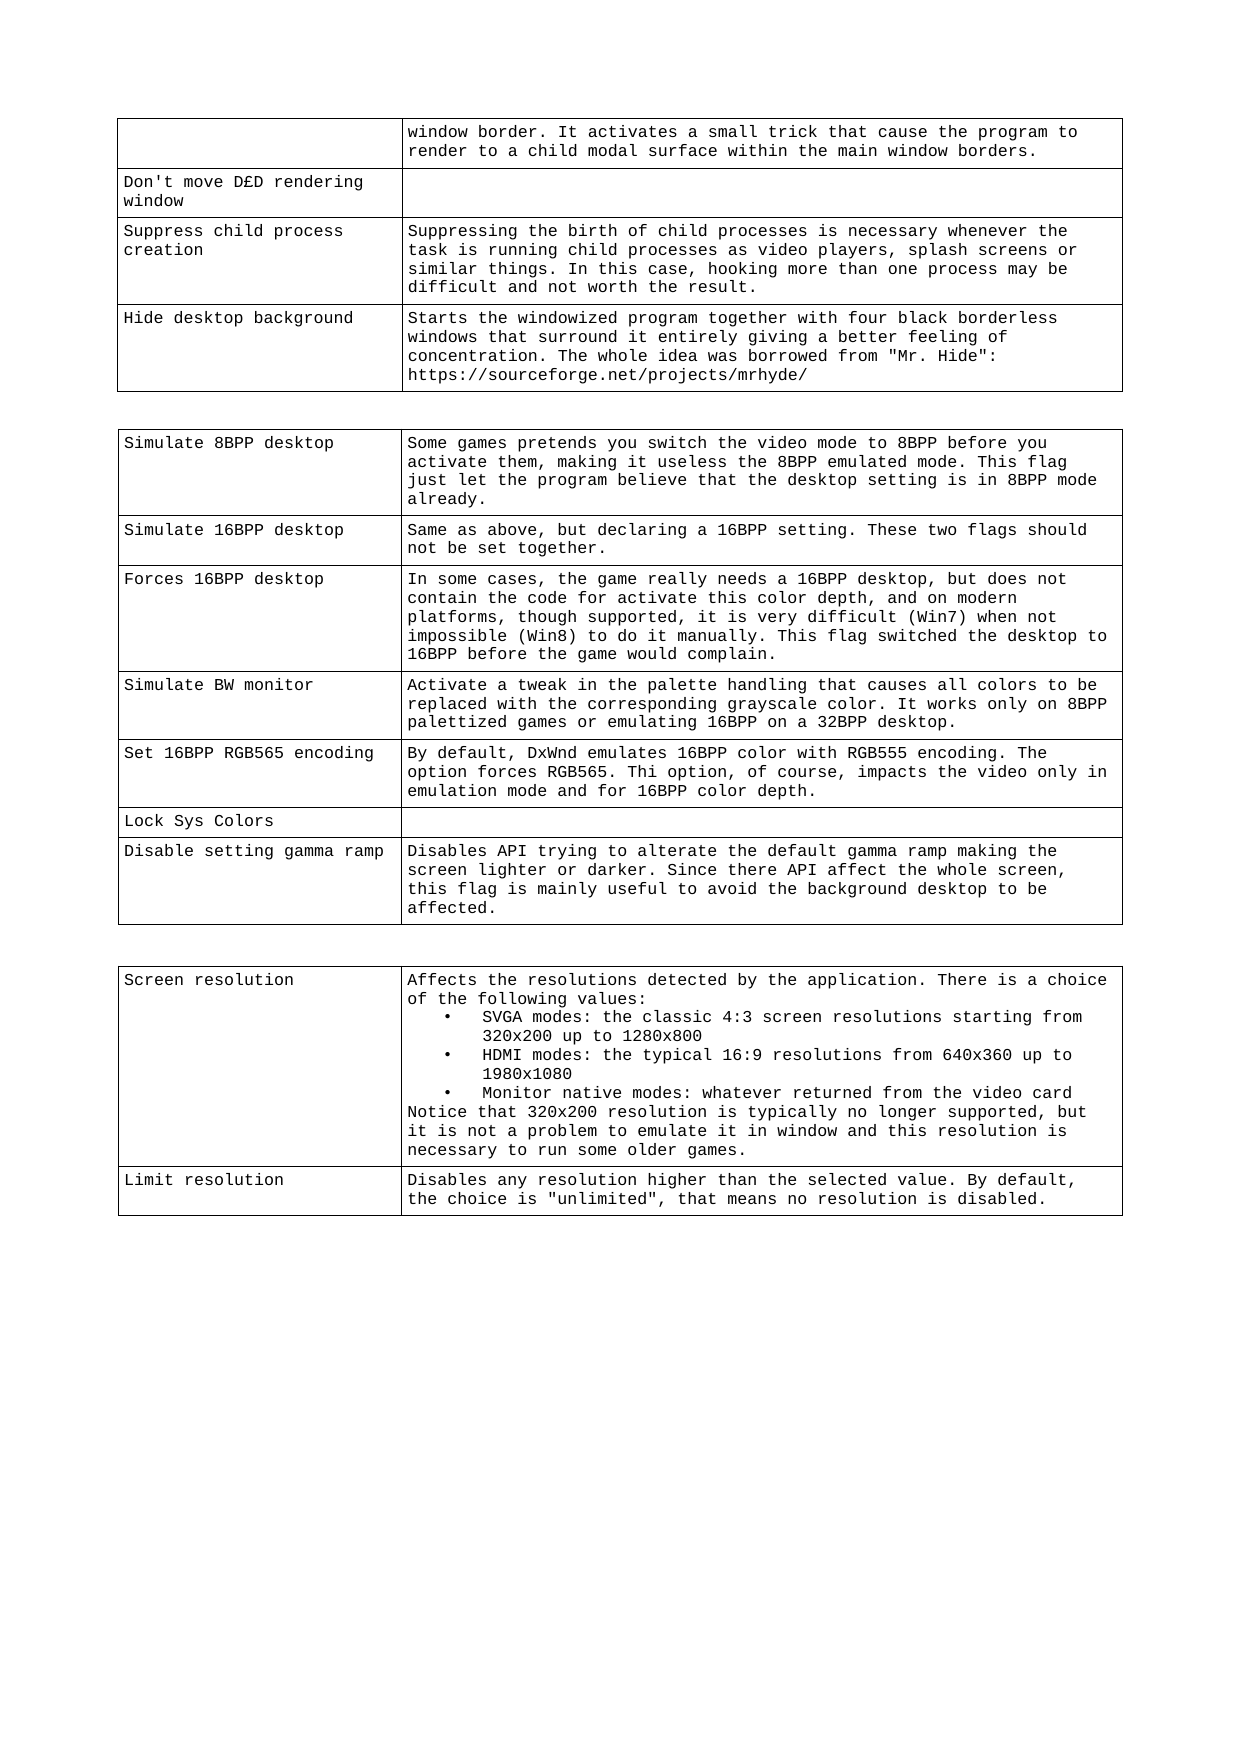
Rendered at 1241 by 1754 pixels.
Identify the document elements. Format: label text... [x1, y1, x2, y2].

table_cell Activate a tweak in the palette handling that causes all colors to be replaced with the corresponding grayscale color. It works only on 8BPP palettized games or emulating 16BPP on a 32BPP desktop. [402, 672, 1122, 739]
table_cell Set 16BPP RGB565 encoding [119, 740, 401, 807]
table_cell Suppress child process creation [118, 218, 402, 304]
table_cell Hide desktop background [118, 305, 402, 391]
table_cell Disable setting gamma ramp [119, 838, 401, 924]
table_cell Suppressing the birth of child processes is necessary whenever the task is running child processes as video players, splash screens or similar things. In this case, hooking more than one process may be difficult and not worth the result. [403, 218, 1122, 304]
table_cell Disables any resolution higher than the selected value. By default, the choice is "unlimited", that means no resolution is disabled. [402, 1167, 1122, 1215]
table_cell Same as above, but declaring a 16BPP setting. These two flags should not be set together. [402, 516, 1122, 565]
table_cell [118, 119, 402, 167]
table_cell In some cases, the game really needs a 16BPP desktop, but does not contain the code for activate this color depth, and on modern platforms, though supported, it is very difficult (Win7) when not impossible (Win8) to do it manually. This flag switched the desktop to 16BPP before the game would complain. [402, 566, 1122, 671]
table_cell Disables API trying to alterate the default gamma ramp making the screen lighter or darker. Since there API affect the whole screen, this flag is mainly useful to avoid the background desktop to be affected. [402, 838, 1122, 924]
table_cell Simulate 16BPP desktop [119, 516, 401, 565]
table_cell By default, DxWnd emulates 16BPP color with RGB555 encoding. The option forces RGB565. Thi option, of course, impacts the video only in emulation mode and for 16BPP color depth. [402, 740, 1122, 807]
table_cell Forces 16BPP desktop [119, 566, 401, 671]
table_cell Simulate BW monitor [119, 672, 401, 739]
table_header Affects the resolutions detected by the application. There is a choice of the following values: SVGA modes: the classic 4:3 screen resolutions starting from 320x200 up to 1280x800 HDMI modes: the typical 16:9 resolutions from 640x360 up to 1980x1080 Monitor native modes: whatever returned from the video card Notice that 320x200 resolution is typically no longer supported, but it is not a problem to emulate it in window and this resolution is necessary to run some older games. [402, 967, 1122, 1166]
table_cell [403, 169, 1122, 217]
table_cell Lock Sys Colors [119, 808, 401, 837]
table_cell Starts the windowized program together with four black borderless windows that surround it entirely giving a better feeling of concentration. The whole idea was borrowed from "Mr. Hide": https://sourceforge.net/projects/mrhyde/ [403, 305, 1122, 391]
table_header Simulate 8BPP desktop [119, 430, 401, 515]
table_header Some games pretends you switch the video mode to 8BPP before you activate them, making it useless the 8BPP emulated mode. This flag just let the program believe that the desktop setting is in 8BPP mode already. [402, 430, 1122, 515]
table_cell Limit resolution [119, 1167, 401, 1215]
table_header Screen resolution [119, 967, 401, 1166]
table_cell [402, 808, 1122, 837]
table_cell window border. It activates a small trick that cause the program to render to a child modal surface within the main window borders. [403, 119, 1122, 167]
table_cell Don't move D£D rendering window [118, 169, 402, 217]
